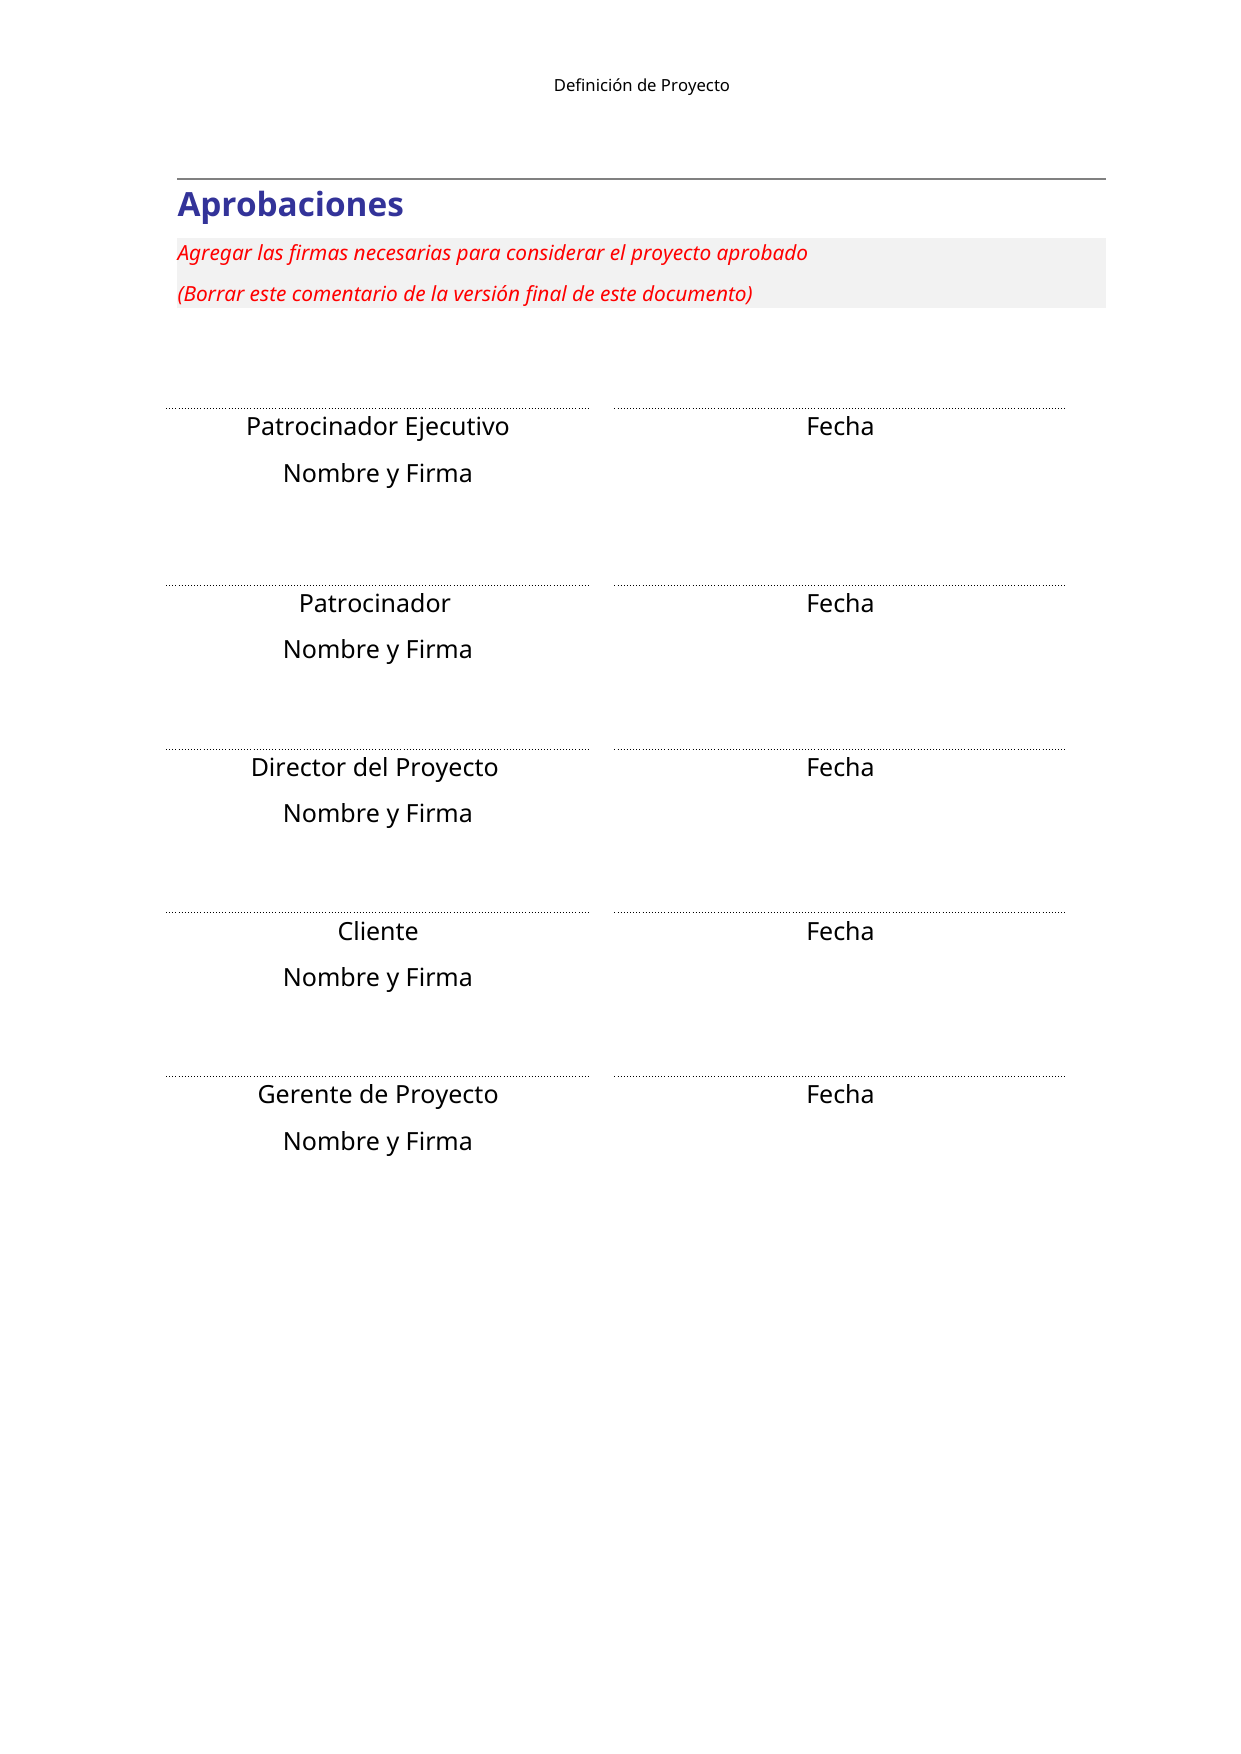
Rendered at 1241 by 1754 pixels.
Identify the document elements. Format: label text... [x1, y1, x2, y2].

table_cell [590, 585, 614, 679]
table_header [166, 367, 590, 408]
table_header [166, 871, 590, 912]
table_cell [590, 912, 614, 1006]
table_header [166, 1035, 590, 1076]
text (Borrar este comentario de la versión final de este documento) [177, 279, 1106, 308]
subtitle Aprobaciones [177, 180, 1106, 226]
table_header [590, 871, 614, 912]
table_header [614, 1035, 1066, 1076]
table_header [590, 707, 614, 748]
table_cell Patrocinador Nombre y Firma [166, 585, 590, 679]
table_cell Cliente Nombre y Firma [166, 912, 590, 1006]
table_header [166, 543, 590, 584]
table_cell Patrocinador Ejecutivo Nombre y Firma [166, 408, 590, 502]
table_cell [590, 408, 614, 502]
table_header [590, 543, 614, 584]
table_header [590, 367, 614, 408]
table_cell Director del Proyecto Nombre y Firma [166, 749, 590, 843]
table_header [166, 707, 590, 748]
table_cell Gerente de Proyecto Nombre y Firma [166, 1076, 590, 1170]
text Agregar las firmas necesarias para considerar el proyecto aprobado [177, 238, 1106, 267]
table_cell Fecha [614, 912, 1066, 1006]
table_cell Fecha [614, 1076, 1066, 1170]
table_cell Fecha [614, 408, 1066, 502]
table_cell Fecha [614, 749, 1066, 843]
table_header [614, 707, 1066, 748]
table_header [590, 1035, 614, 1076]
table_cell [590, 749, 614, 843]
table_header [614, 367, 1066, 408]
table_header [614, 543, 1066, 584]
table_header [614, 871, 1066, 912]
table_cell Fecha [614, 585, 1066, 679]
table_cell [590, 1076, 614, 1170]
